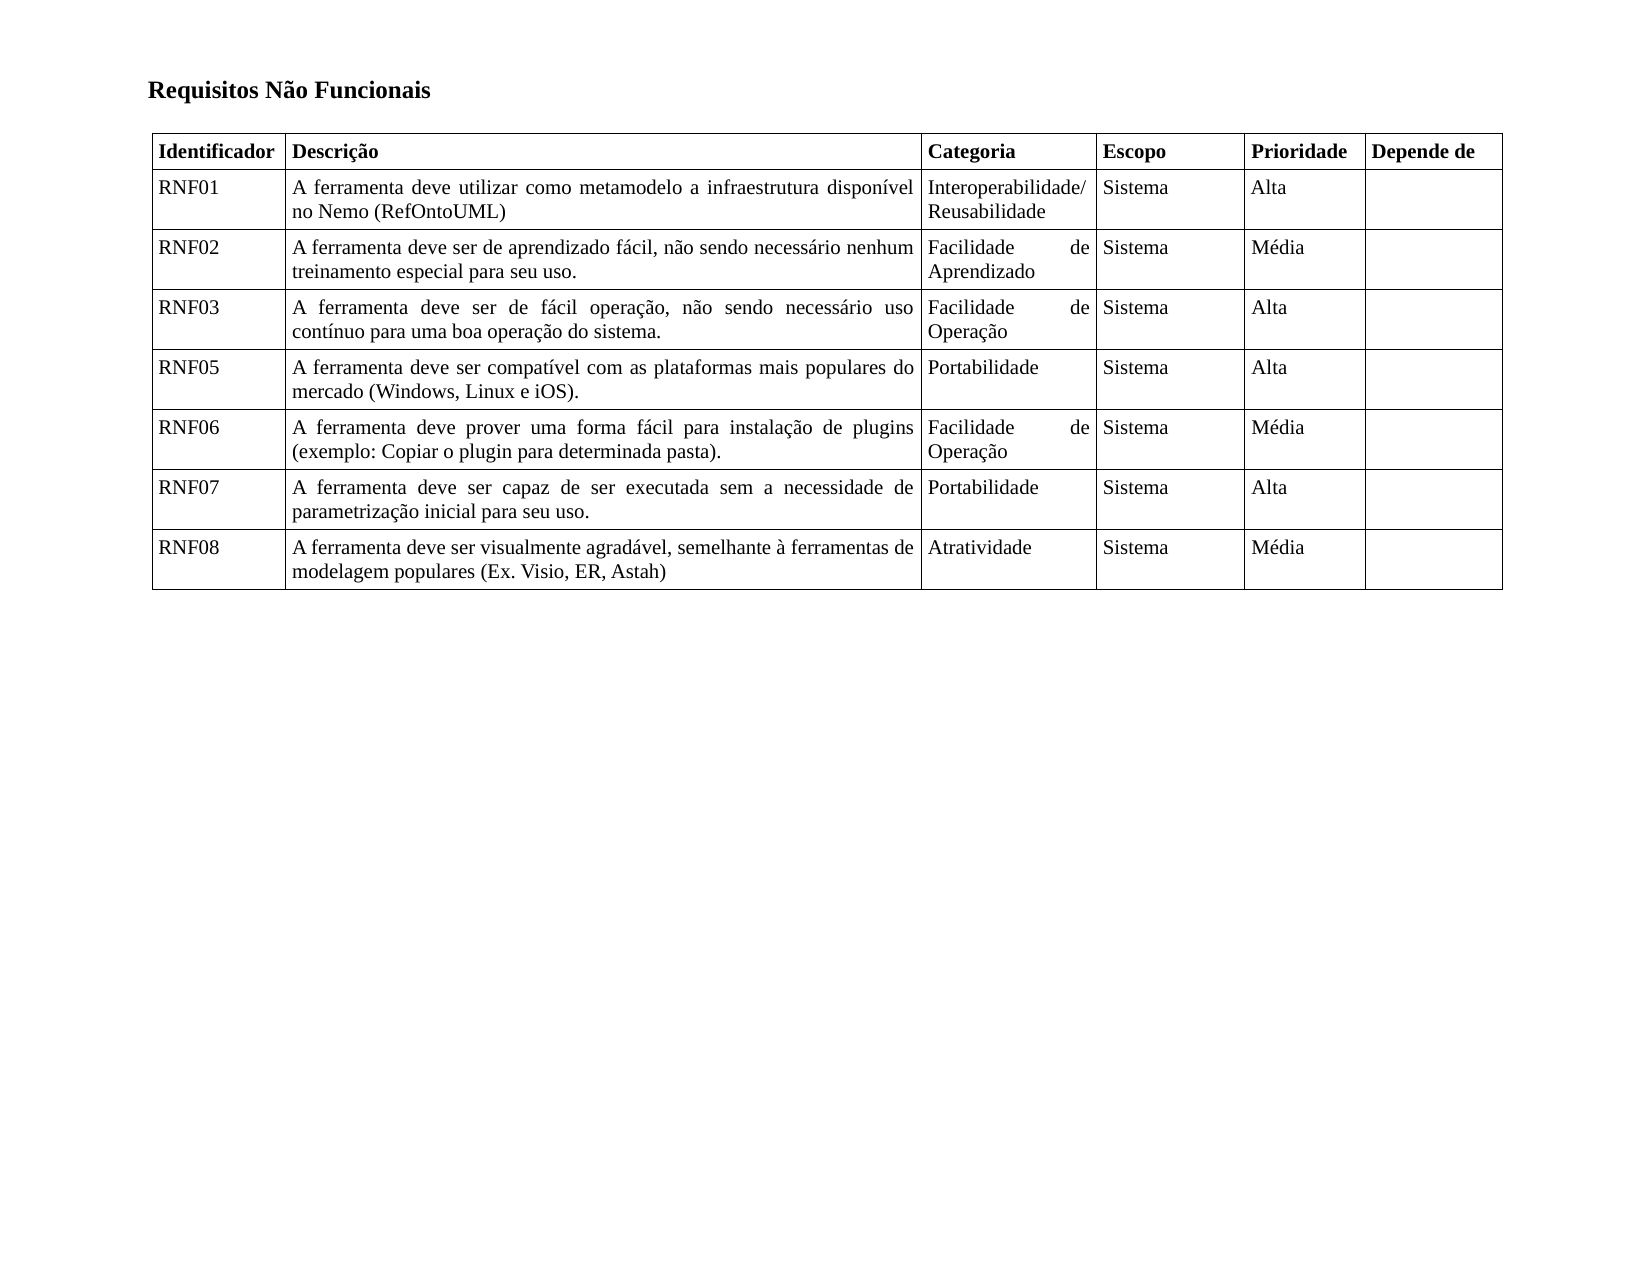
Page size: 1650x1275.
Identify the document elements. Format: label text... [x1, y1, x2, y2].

table_cell RNF06 [153, 410, 285, 469]
table_cell Sistema [1097, 170, 1244, 229]
table_cell RNF01 [153, 170, 285, 229]
table_cell [1366, 350, 1502, 409]
table_cell RNF08 [153, 530, 285, 589]
table_cell A ferramenta deve ser capaz de ser executada sem a necessidade de parametrização inicial para seu uso. [286, 470, 921, 529]
table_cell A ferramenta deve ser de fácil operação, não sendo necessário uso contínuo para uma boa operação do sistema. [286, 290, 921, 349]
table_cell A ferramenta deve ser visualmente agradável, semelhante à ferramentas de modelagem populares (Ex. Visio, ER, Astah) [286, 530, 921, 589]
table_cell Média [1245, 230, 1365, 289]
table_cell Média [1245, 530, 1365, 589]
table_cell A ferramenta deve ser compatível com as plataformas mais populares do mercado (Windows, Linux e iOS). [286, 350, 921, 409]
table_cell A ferramenta deve prover uma forma fácil para instalação de plugins (exemplo: Copiar o plugin para determinada pasta). [286, 410, 921, 469]
table_cell Sistema [1097, 350, 1244, 409]
table_cell Sistema [1097, 230, 1244, 289]
table_cell [1366, 290, 1502, 349]
text Requisitos Não Funcionais [148, 75, 1502, 104]
table_cell Alta [1245, 350, 1365, 409]
table_cell Alta [1245, 470, 1365, 529]
table_cell Portabilidade [922, 350, 1096, 409]
table_cell Facilidade de Operação [922, 410, 1096, 469]
table_cell [1366, 170, 1502, 229]
table_cell [1366, 410, 1502, 469]
table_cell RNF02 [153, 230, 285, 289]
table_cell Portabilidade [922, 470, 1096, 529]
table_cell [1366, 470, 1502, 529]
table_header Prioridade [1245, 134, 1365, 168]
table_cell Facilidade de Operação [922, 290, 1096, 349]
table_cell Sistema [1097, 410, 1244, 469]
table_cell [1366, 530, 1502, 589]
table_cell Alta [1245, 290, 1365, 349]
table_cell A ferramenta deve utilizar como metamodelo a infraestrutura disponível no Nemo (RefOntoUML) [286, 170, 921, 229]
table_cell RNF07 [153, 470, 285, 529]
table_cell Facilidade de Aprendizado [922, 230, 1096, 289]
table_cell Sistema [1097, 290, 1244, 349]
table_cell A ferramenta deve ser de aprendizado fácil, não sendo necessário nenhum treinamento especial para seu uso. [286, 230, 921, 289]
table_header Depende de [1366, 134, 1502, 168]
table_cell Interoperabilidade/ Reusabilidade [922, 170, 1096, 229]
table_header Categoria [922, 134, 1096, 168]
table_cell RNF05 [153, 350, 285, 409]
table_cell [1366, 230, 1502, 289]
table_cell RNF03 [153, 290, 285, 349]
table_cell Sistema [1097, 470, 1244, 529]
table_cell Sistema [1097, 530, 1244, 589]
table_cell Alta [1245, 170, 1365, 229]
table_cell Atratividade [922, 530, 1096, 589]
table_header Identificador [153, 134, 285, 168]
table_header Escopo [1097, 134, 1244, 168]
table_cell Média [1245, 410, 1365, 469]
table_header Descrição [286, 134, 921, 168]
